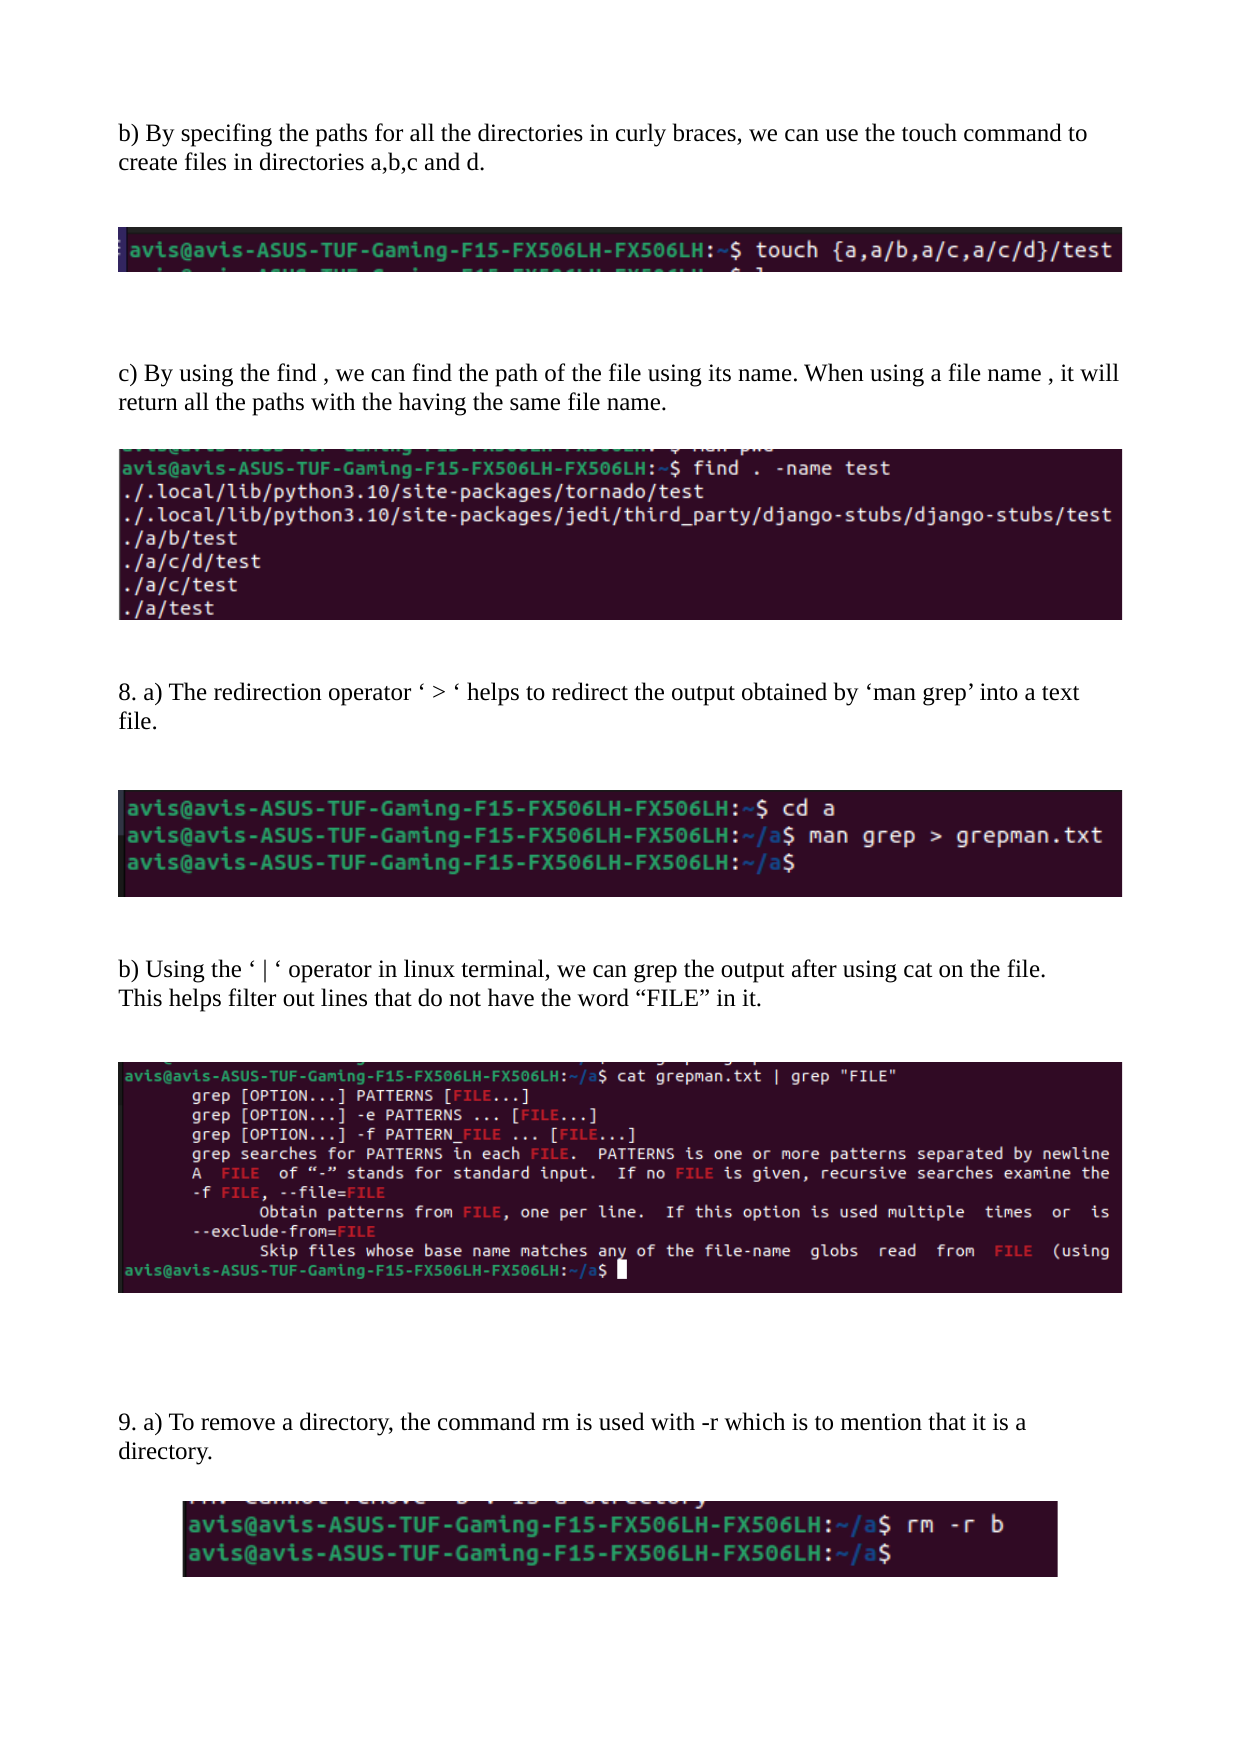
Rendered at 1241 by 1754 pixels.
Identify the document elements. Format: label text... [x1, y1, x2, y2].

text b) By specifing the paths for all the directories in curly braces, we can use the touch command to create files in directories a,b,c and d. [118, 118, 1122, 176]
text b) Using the ‘ | ‘ operator in linux terminal, we can grep the output after using cat on the file. [118, 954, 1122, 983]
picture [118, 1062, 1123, 1293]
text This helps filter out lines that do not have the word “FILE” in it. [118, 983, 1122, 1012]
picture [118, 449, 1123, 620]
picture [118, 227, 1123, 272]
text 8. a) The redirection operator ‘ > ‘ helps to redirect the output obtained by ‘man grep’ into a text file. [118, 677, 1122, 735]
text 9. a) To remove a directory, the command rm is used with -r which is to mention that it is a directory. [118, 1407, 1122, 1465]
text c) By using the find , we can find the path of the file using its name. When using a file name , it will return all the paths with the having the same file name. [118, 358, 1122, 416]
picture [182, 1501, 1058, 1577]
picture [118, 790, 1123, 897]
